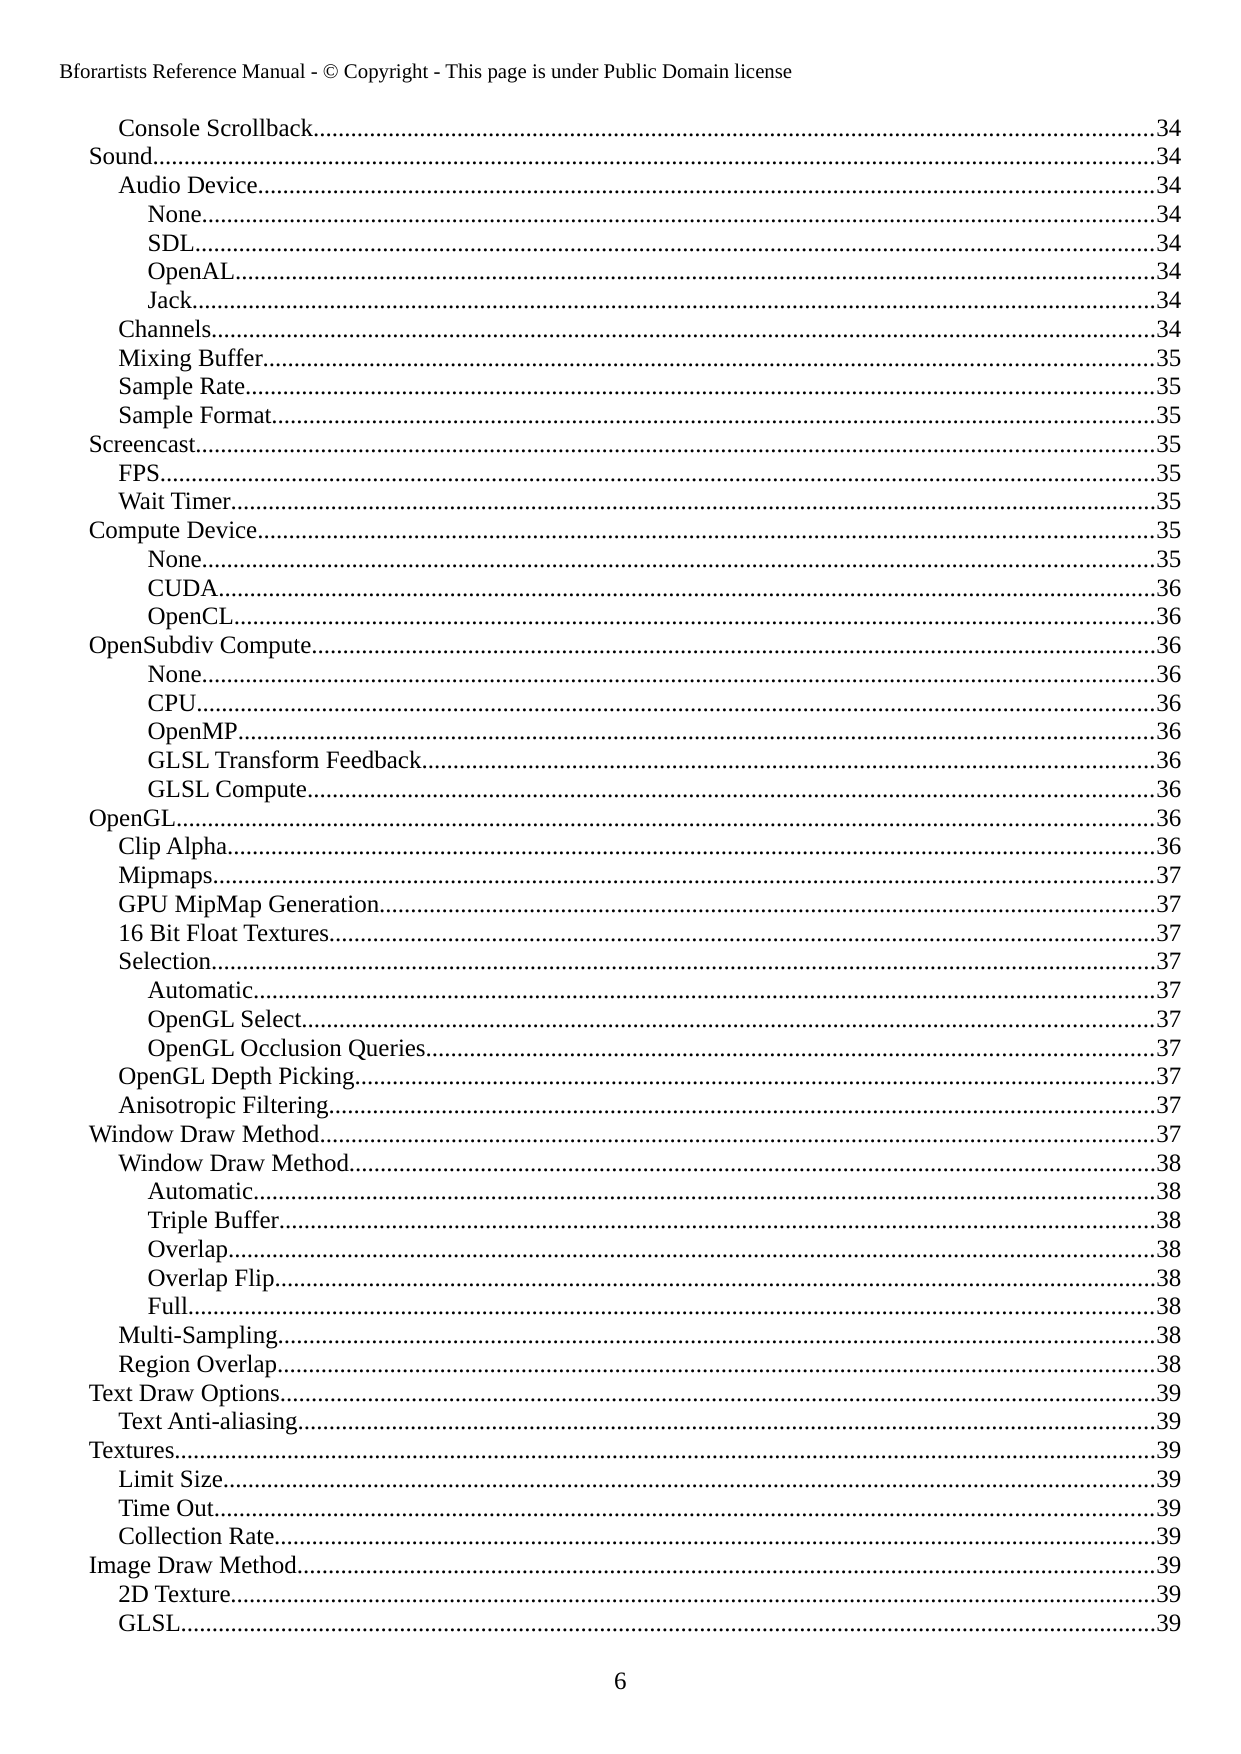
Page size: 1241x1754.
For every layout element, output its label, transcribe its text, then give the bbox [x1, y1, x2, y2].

text Sound 34 [88, 141, 1181, 170]
text 2D Texture 39 [118, 1579, 1181, 1608]
text GLSL Transform Feedback 36 [147, 745, 1181, 774]
text Overlap 38 [147, 1234, 1181, 1263]
text Full 38 [147, 1291, 1181, 1320]
text Collection Rate 39 [118, 1521, 1181, 1550]
text FPS 35 [118, 458, 1181, 486]
text Triple Buffer 38 [147, 1205, 1181, 1234]
text Automatic 37 [147, 975, 1181, 1004]
text Automatic 38 [147, 1176, 1181, 1205]
text OpenSubdiv Compute 36 [88, 630, 1181, 659]
text Window Draw Method 38 [118, 1148, 1181, 1176]
text Console Scrollback 34 [118, 113, 1181, 141]
text Sample Format 35 [118, 400, 1181, 429]
text SDL 34 [147, 228, 1181, 256]
text Clip Alpha 36 [118, 831, 1181, 860]
text None 35 [147, 544, 1181, 573]
text 16 Bit Float Textures 37 [118, 918, 1181, 946]
text None 34 [147, 199, 1181, 228]
text Screencast 35 [88, 429, 1181, 458]
text Wait Timer 35 [118, 486, 1181, 515]
text None 36 [147, 659, 1181, 688]
text Window Draw Method 37 [88, 1119, 1181, 1148]
text CUDA 36 [147, 573, 1181, 601]
text Time Out 39 [118, 1493, 1181, 1521]
text Textures 39 [88, 1435, 1181, 1464]
text Text Draw Options 39 [88, 1378, 1181, 1406]
text OpenAL 34 [147, 256, 1181, 285]
text OpenGL Depth Picking 37 [118, 1061, 1181, 1090]
text Jack 34 [147, 285, 1181, 314]
text Mipmaps 37 [118, 860, 1181, 889]
text Multi-Sampling 38 [118, 1320, 1181, 1349]
text OpenGL Select 37 [147, 1004, 1181, 1033]
text CPU 36 [147, 688, 1181, 716]
text GLSL Compute 36 [147, 774, 1181, 803]
text Limit Size 39 [118, 1464, 1181, 1493]
text OpenMP 36 [147, 716, 1181, 745]
text GPU MipMap Generation 37 [118, 889, 1181, 918]
text Overlap Flip 38 [147, 1263, 1181, 1291]
text Sample Rate 35 [118, 371, 1181, 400]
text OpenGL 36 [88, 803, 1181, 831]
text Selection 37 [118, 946, 1181, 975]
text Mixing Buffer 35 [118, 343, 1181, 371]
text Compute Device 35 [88, 515, 1181, 544]
text GLSL 39 [118, 1608, 1181, 1636]
text Region Overlap 38 [118, 1349, 1181, 1378]
text OpenCL 36 [147, 601, 1181, 630]
text Audio Device 34 [118, 170, 1181, 199]
text Text Anti-aliasing 39 [118, 1406, 1181, 1435]
text Channels 34 [118, 314, 1181, 343]
text OpenGL Occlusion Queries 37 [147, 1033, 1181, 1061]
text Image Draw Method 39 [88, 1550, 1181, 1579]
text Anisotropic Filtering 37 [118, 1090, 1181, 1119]
